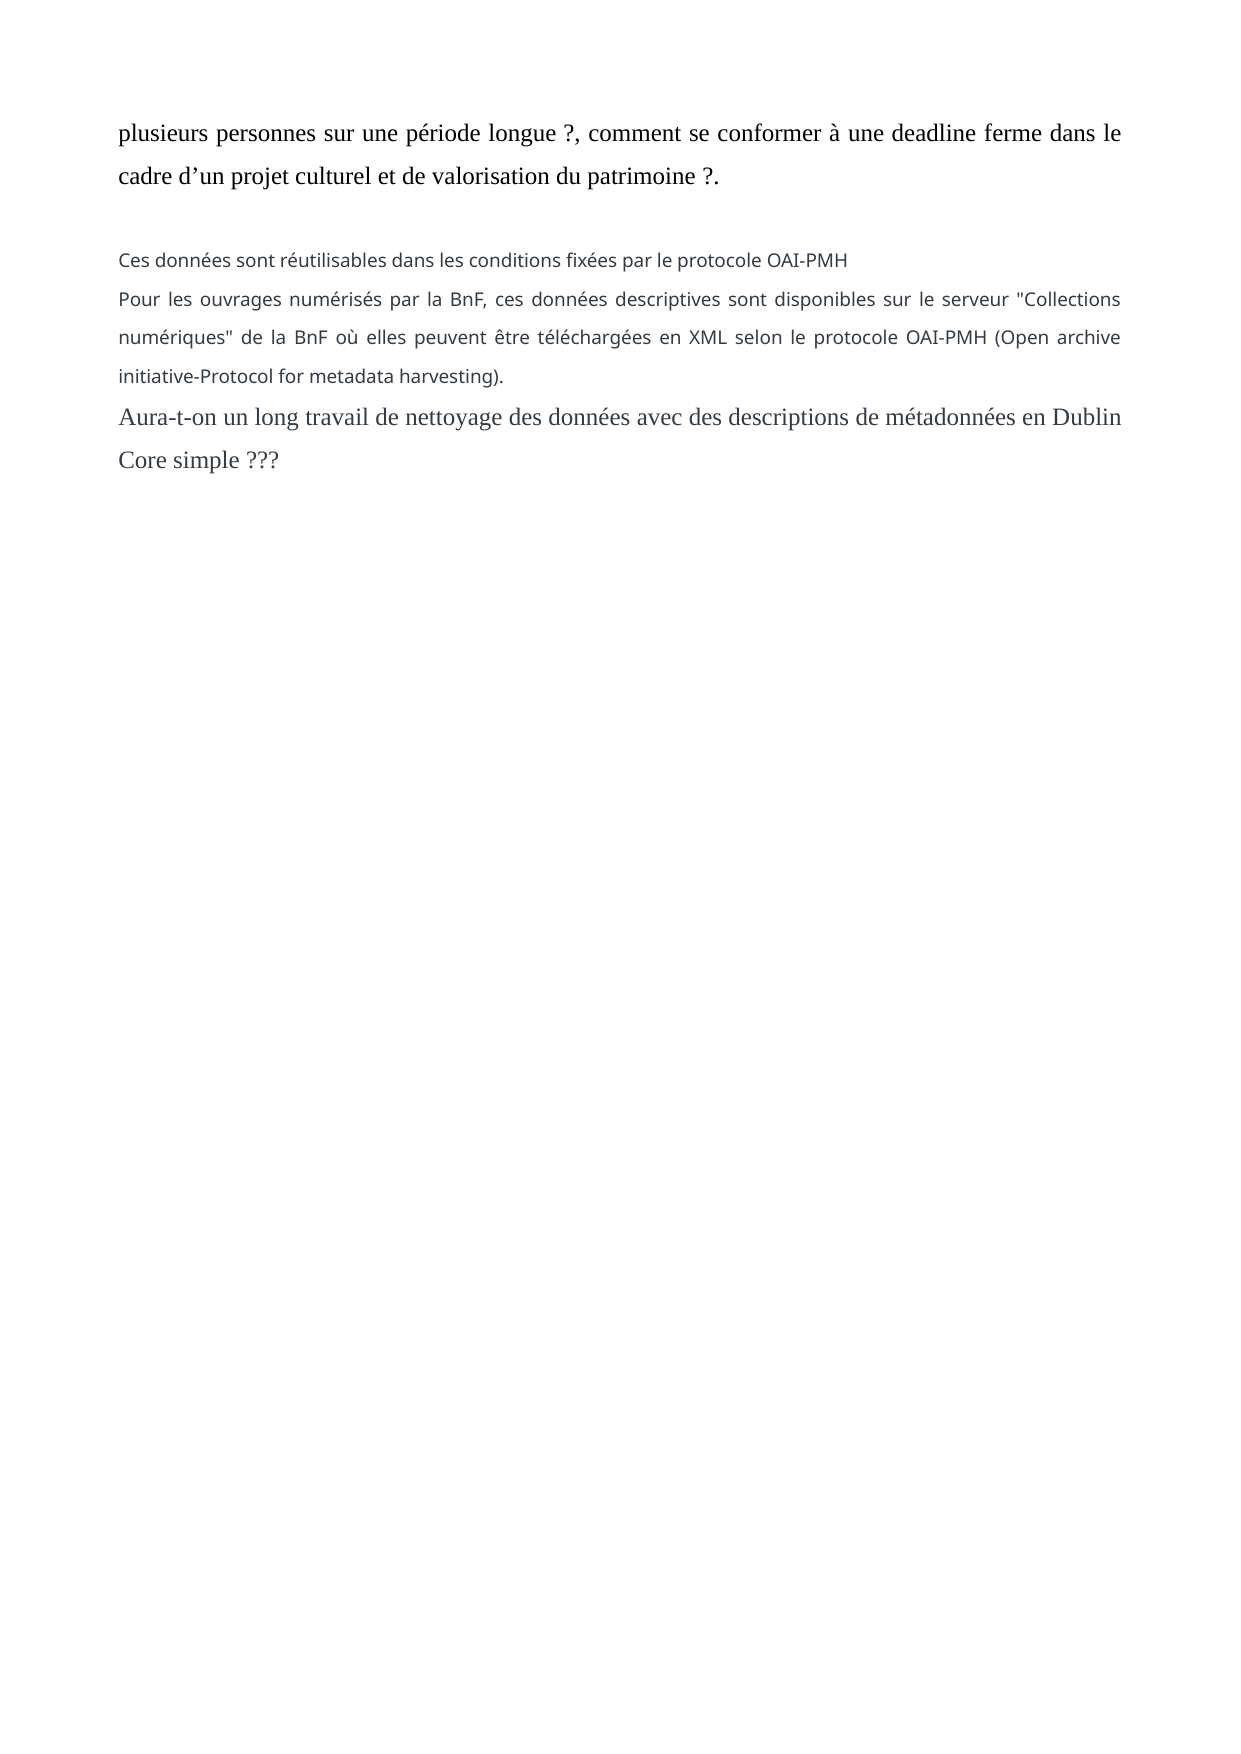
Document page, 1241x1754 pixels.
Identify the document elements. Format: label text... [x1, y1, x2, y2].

text Pour les ouvrages numérisés par la BnF, ces données descriptives sont disponibles sur le serveur "Collections numériques" de la BnF où elles peuvent être téléchargées en XML selon le protocole OAI-PMH (Open archive initiative-Protocol for metadata harvesting). [118, 286, 1122, 389]
text plusieurs personnes sur une période longue ?, comment se conformer à une deadline ferme dans le cadre d’un projet culturel et de valorisation du patrimoine ?. [118, 118, 1122, 190]
text Aura-t-on un long travail de nettoyage des données avec des descriptions de métadonnées en Dublin Core simple ??? [118, 402, 1122, 473]
text Ces données sont réutilisables dans les conditions fixées par le protocole OAI-PMH [118, 247, 1122, 273]
